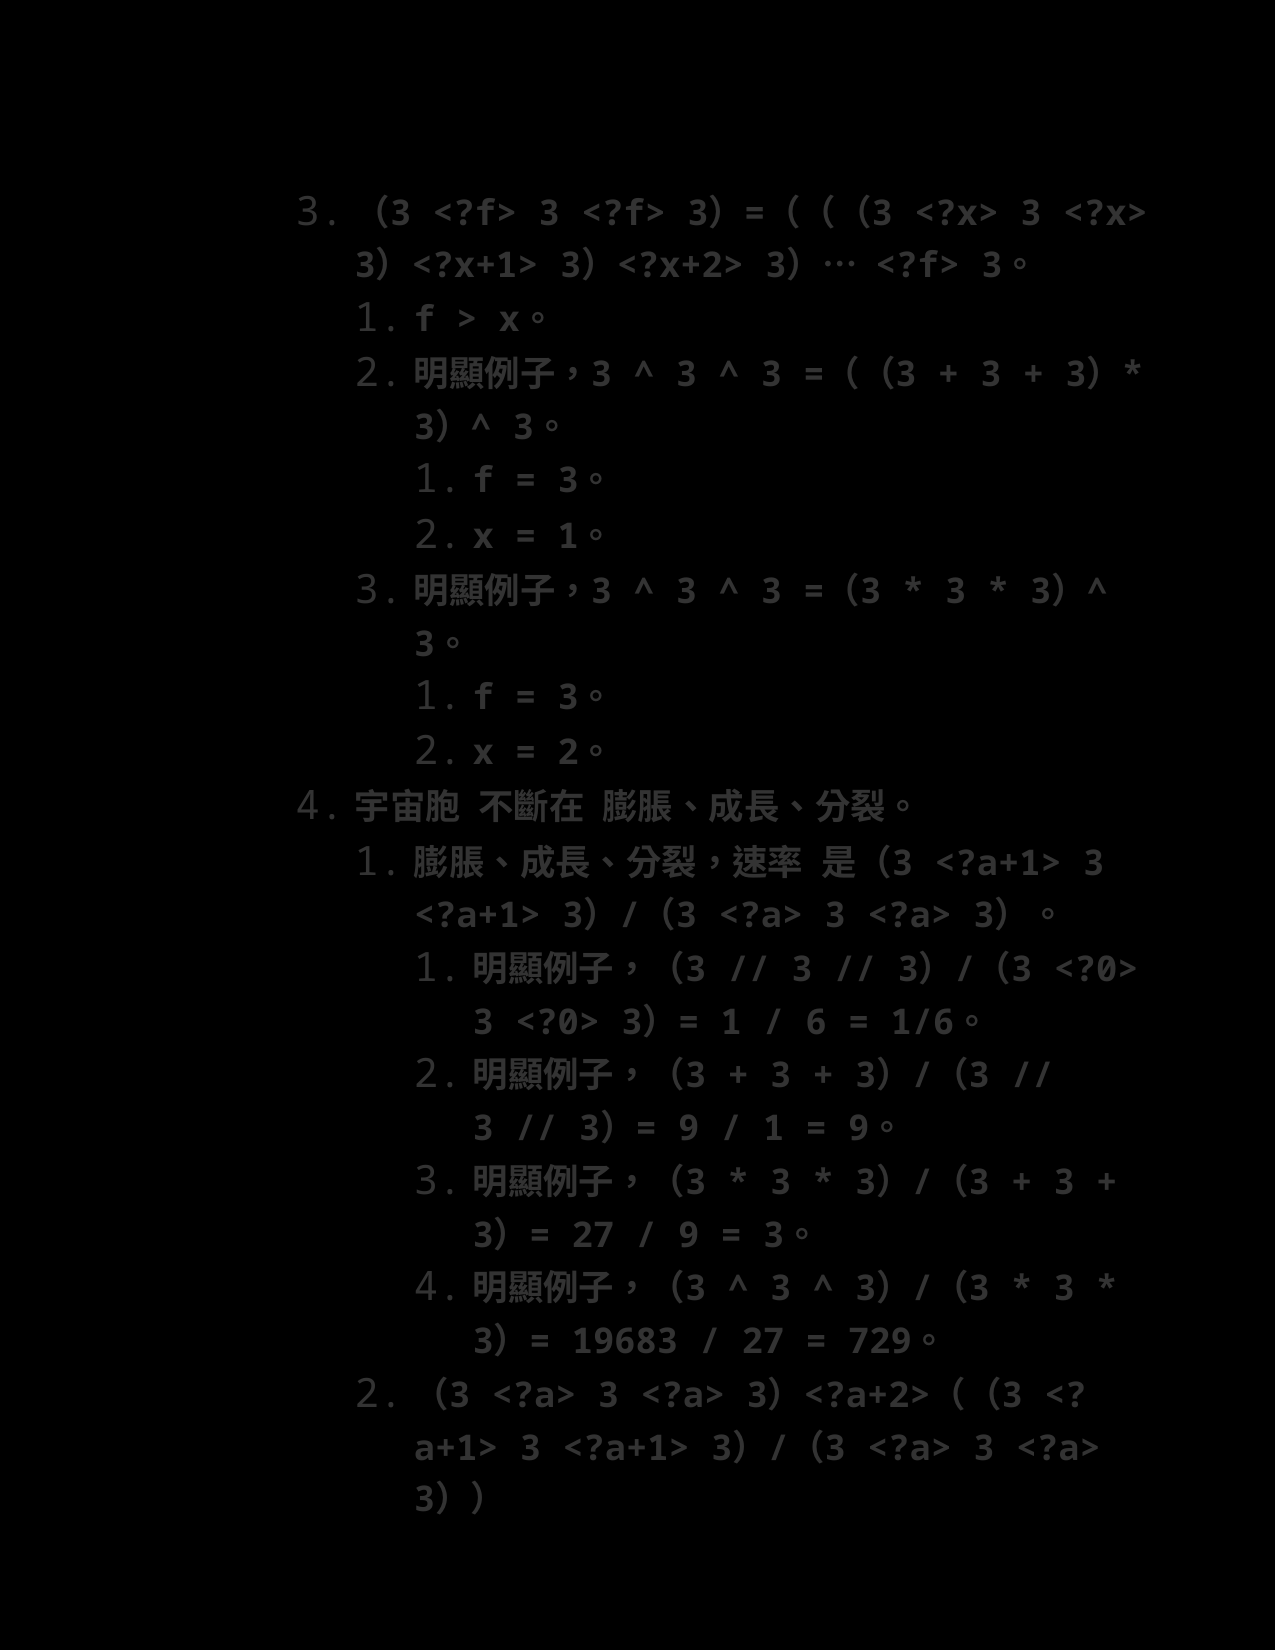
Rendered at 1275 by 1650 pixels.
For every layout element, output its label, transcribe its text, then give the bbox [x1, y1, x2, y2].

list （3 <?a> 3 <?a> 3）<?a+2>（（3 <?a+1> 3 <?a+1> 3）/（3 <?a> 3 <?a> 3）） [354, 1364, 1157, 1522]
list f = 3。 [413, 666, 1157, 721]
list f > x。 [354, 288, 1157, 343]
list （3 <?f> 3 <?f> 3）=（（（3 <?x> 3 <?x> 3）<?x+1> 3）<?x+2> 3）… <?f> 3。 [295, 182, 1157, 288]
list 明顯例子，（3 // 3 // 3）/（3 <?0> 3 <?0> 3）= 1 / 6 = 1/6。 [413, 938, 1157, 1044]
list 膨脹、成長、分裂，速率 是（3 <?a+1> 3 <?a+1> 3）/（3 <?a> 3 <?a> 3）。 [354, 832, 1157, 938]
list x = 1。 [413, 505, 1157, 560]
list 明顯例子，（3 + 3 + 3）/（3 // 3 // 3）= 9 / 1 = 9。 [413, 1044, 1157, 1151]
list 宇宙胞 不斷在 膨脹、成長、分裂。 [295, 777, 1157, 832]
list x = 2。 [413, 721, 1157, 777]
list 明顯例子，3 ^ 3 ^ 3 =（3 * 3 * 3）^ 3。 [354, 560, 1157, 666]
list f = 3。 [413, 450, 1157, 505]
list 明顯例子，（3 ^ 3 ^ 3）/（3 * 3 * 3）= 19683 / 27 = 729。 [413, 1257, 1157, 1364]
list 明顯例子，3 ^ 3 ^ 3 =（（3 + 3 + 3）* 3）^ 3。 [354, 343, 1157, 450]
list 明顯例子，（3 * 3 * 3）/（3 + 3 + 3）= 27 / 9 = 3。 [413, 1151, 1157, 1257]
